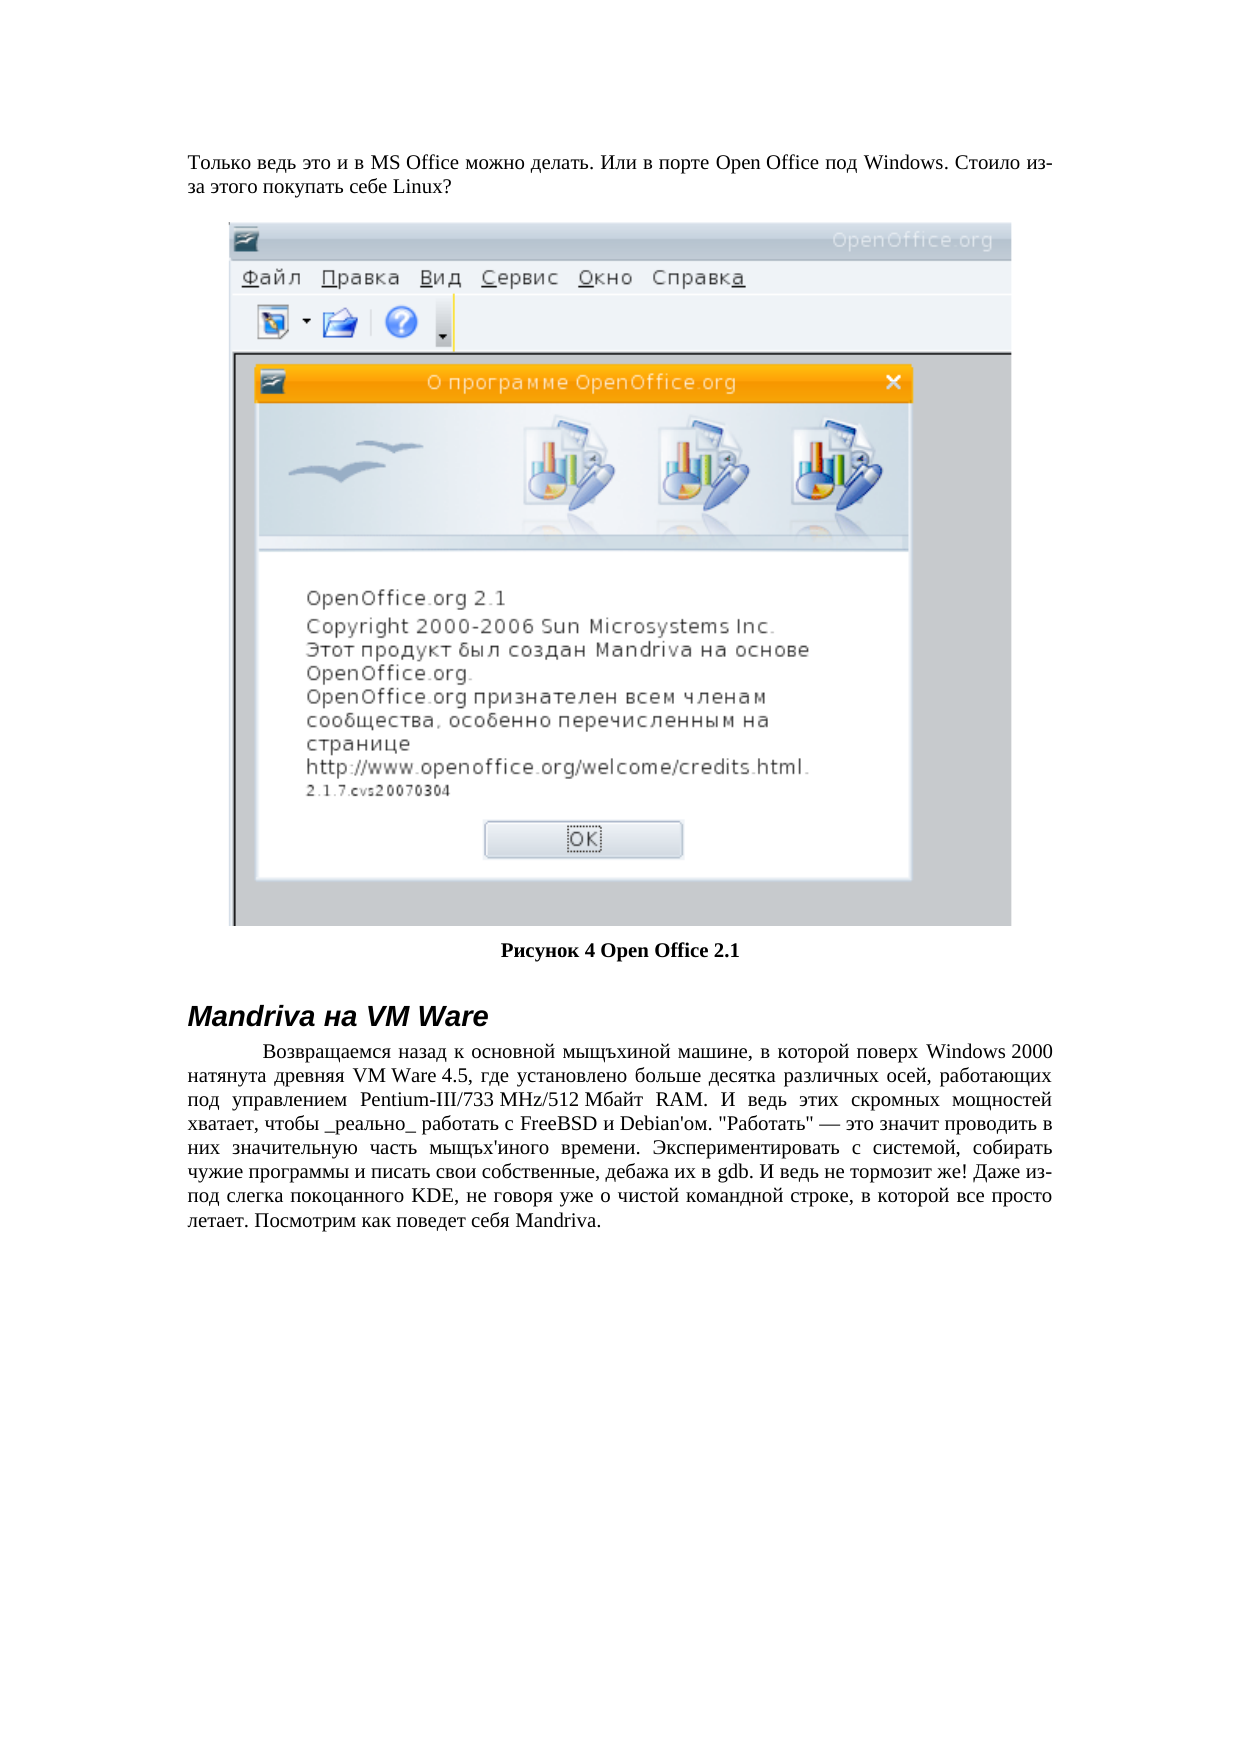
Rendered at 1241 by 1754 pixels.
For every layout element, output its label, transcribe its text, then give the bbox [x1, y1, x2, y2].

text Рисунок 4 Open Office 2.1 [187, 938, 1053, 962]
subtitle Mandriva на VM Ware [187, 999, 1053, 1033]
picture [228, 222, 1012, 926]
text Возвращаемся назад к основной мыщъхиной машине, в которой поверх Windows 2000 натянута древняя VM Ware 4.5, где установлено больше десятка различных осей, работающих под управлением Pentium-III/733 MHz/512 Мбайт RAM. И ведь этих скромных мощностей хватает, чтобы _реально_ работать с FreeBSD и Debian'ом. "Работать" — это значит проводить в них значительную часть мыщъх'иного времени. Экспериментировать с системой, собирать чужие программы и писать свои собственные, дебажа их в gdb. И ведь не тормозит же! Даже из-под слегка покоцанного KDE, не говоря уже о чистой командной строке, в которой все просто летает. Посмотрим как поведет себя Mandriva. [187, 1039, 1053, 1232]
text Только ведь это и в MS Office можно делать. Или в порте Open Office под Windows. Стоило из-за этого покупать себе Linux? [187, 150, 1053, 198]
